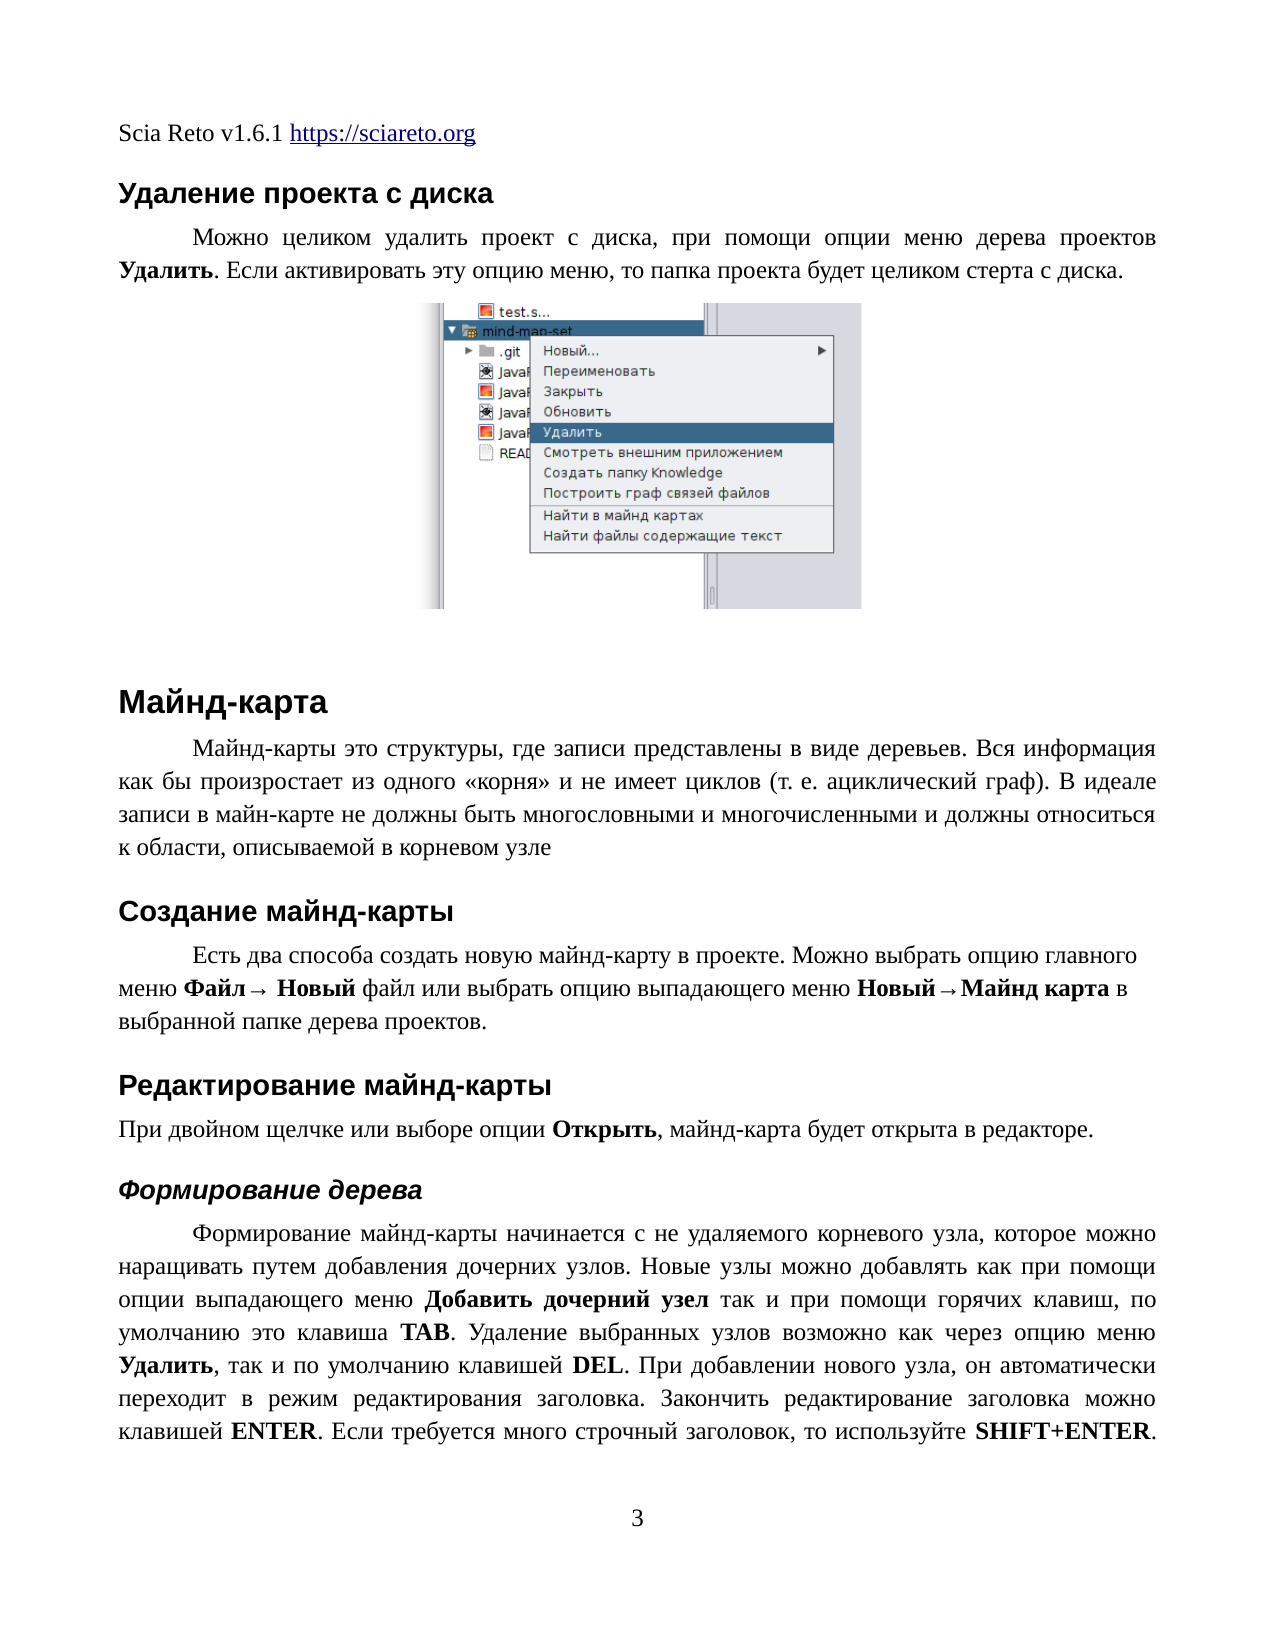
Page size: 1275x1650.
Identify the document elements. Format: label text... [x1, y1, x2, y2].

subtitle Редактирование майнд-карты [118, 1068, 1157, 1102]
text Майнд-карты это структуры, где записи представлены в виде деревьев. Вся информация как бы произростает из одного «корня» и не имеет циклов (т. е. ациклический граф). В идеале записи в майн-карте не должны быть многословными и многочисленными и должны относиться к области, описываемой в корневом узле [118, 733, 1157, 861]
text При двойном щелчке или выборе опции Открыть, майнд-карта будет открыта в редакторе. [118, 1114, 1157, 1143]
picture [413, 303, 862, 609]
text Можно целиком удалить проект с диска, при помощи опции меню дерева проектов Удалить. Если активировать эту опцию меню, то папка проекта будет целиком стерта с диска. [118, 222, 1157, 284]
subtitle Создание майнд-карты [118, 894, 1157, 927]
subtitle Формирование дерева [118, 1174, 1157, 1206]
text Формирование майнд-карты начинается с не удаляемого корневого узла, которое можно наращивать путем добавления дочерних узлов. Новые узлы можно добавлять как при помощи опции выпадающего меню Добавить дочерний узел так и при помощи горячих клавиш, по умолчанию это клавиша TAB. Удаление выбранных узлов возможно как через опцию меню Удалить, так и по умолчанию клавишей DEL. При добавлении нового узла, он автоматически переходит в режим редактирования заголовка. Закончить редактирование заголовка можно клавишей ENTER. Если требуется много строчный заголовок, то используйте SHIFT+ENTER. [118, 1218, 1157, 1445]
subtitle Удаление проекта с диска [118, 176, 1157, 210]
text Есть два способа создать новую майнд-карту в проекте. Можно выбрать опцию главного меню Файл→ Новый файл или выбрать опцию выпадающего меню Новый→Майнд карта в выбранной папке дерева проектов. [118, 940, 1157, 1035]
subtitle Майнд-карта [118, 682, 1157, 720]
